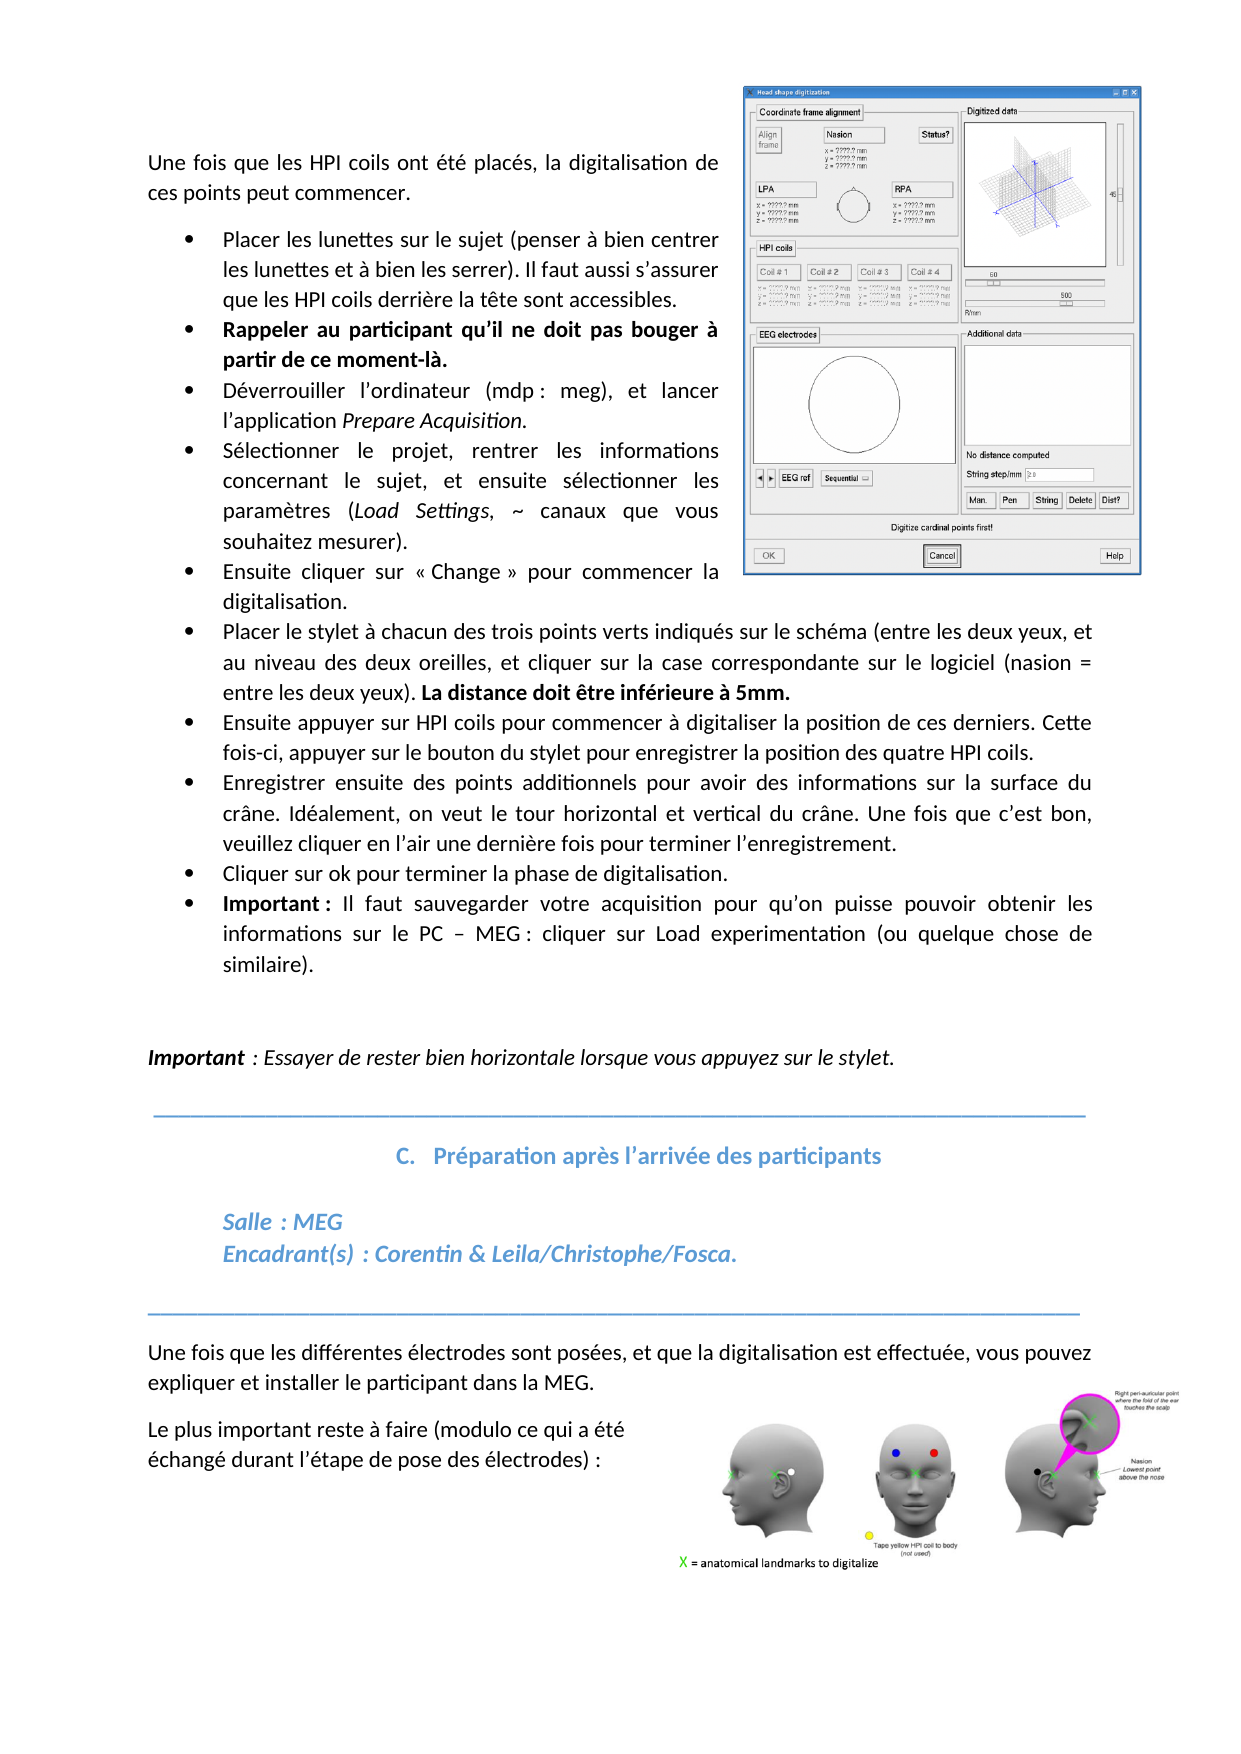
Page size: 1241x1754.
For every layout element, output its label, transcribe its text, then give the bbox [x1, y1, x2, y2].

text Une fois que les différentes électrodes sont posées, et que la digitalisation est effectuée, vous pouvez expliquer et installer le participant dans la MEG. [148, 1338, 1093, 1396]
list Placer le stylet à chacun des trois points verts indiqués sur le schéma (entre les deux yeux, et au niveau des deux oreilles, et cliquer sur la case correspondante sur le logiciel (nasion = entre les deux yeux). La distance doit être inférieure à 5mm. [185, 617, 1093, 706]
text Le plus important reste à faire (modulo ce qui a été échangé durant l’étape de pose des électrodes) : [148, 1415, 652, 1473]
text Important : Essayer de rester bien horizontale lorsque vous appuyez sur le stylet. [148, 1043, 1093, 1071]
text ___________________________________________________________________________ [148, 1090, 1093, 1121]
list Placer les lunettes sur le sujet (penser à bien centrer les lunettes et à bien les serrer). Il faut aussi s’assurer que les HPI coils derrière la tête sont accessibles. [185, 225, 737, 313]
list Préparation après l’arrivée des participants [185, 1140, 1093, 1170]
list Ensuite appuyer sur HPI coils pour commencer à digitaliser la position de ces derniers. Cette fois-ci, appuyer sur le bouton du stylet pour enregistrer la position des quatre HPI coils. [185, 708, 1093, 766]
text Une fois que les HPI coils ont été placés, la digitalisation de ces points peut commencer. [148, 148, 737, 206]
list Salle : MEG [223, 1206, 1093, 1236]
list Ensuite cliquer sur « Change » pour commencer la digitalisation. [185, 557, 1093, 615]
list Rappeler au participant qu’il ne doit pas bouger à partir de ce moment-là. [185, 315, 737, 373]
list Encadrant(s) : Corentin & Leila/Christophe/Fosca. [223, 1239, 1093, 1269]
list Enregistrer ensuite des points additionnels pour avoir des informations sur la surface du crâne. Idéalement, on veut le tour horizontal et vertical du crâne. Une fois que c’est bon, veuillez cliquer en l’air une dernière fois pour terminer l’enregistrement. [185, 768, 1093, 857]
list Déverrouiller l’ordinateur (mdp : meg), et lancer l’application Prepare Acquisition. [185, 376, 737, 434]
picture [652, 1384, 1226, 1581]
list Cliquer sur ok pour terminer la phase de digitalisation. [185, 859, 1093, 887]
list Important : Il faut sauvegarder votre acquisition pour qu’on puisse pouvoir obtenir les informations sur le PC – MEG : cliquer sur Load experimentation (ou quelque chose de similaire). [185, 889, 1093, 978]
text ___________________________________________________________________________ [148, 1288, 1093, 1319]
picture [737, 81, 1150, 580]
list Sélectionner le projet, rentrer les informations concernant le sujet, et ensuite sélectionner les paramètres (Load Settings, ~ canaux que vous souhaitez mesurer). [185, 436, 737, 555]
